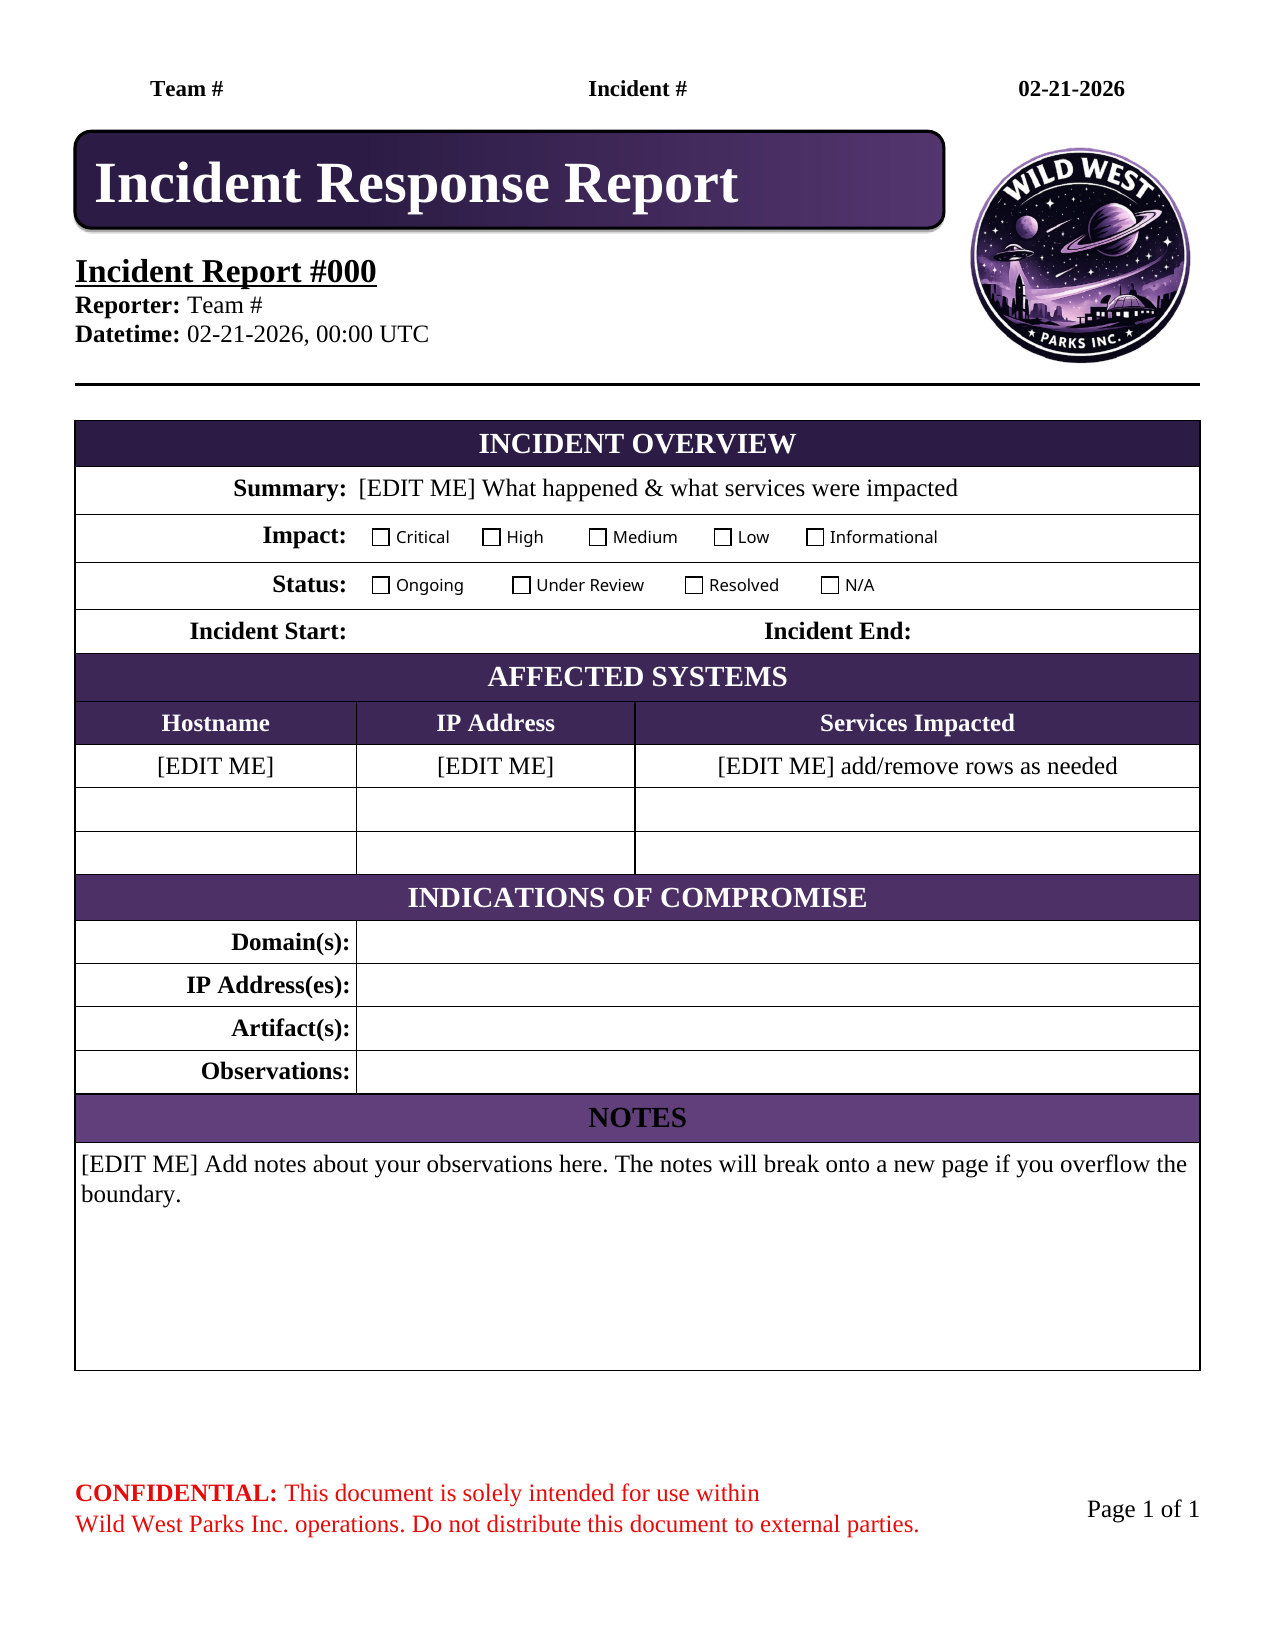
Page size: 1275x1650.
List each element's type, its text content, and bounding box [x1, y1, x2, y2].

table_cell [353, 610, 635, 652]
table_cell [EDIT ME] [357, 745, 634, 787]
table_cell [76, 832, 356, 874]
text Incident Report #000 [75, 252, 964, 290]
table_cell [357, 788, 634, 831]
table_cell IP Address(es): [76, 964, 356, 1006]
table_cell Domain(s): [76, 921, 356, 963]
table_cell Artifact(s): [76, 1007, 356, 1049]
table_cell [918, 610, 1199, 652]
table_cell AFFECTED SYSTEMS [76, 654, 1199, 701]
table_cell [EDIT ME] What happened & what services were impacted [353, 467, 1199, 514]
table_cell [357, 921, 1199, 963]
table_cell Incident Start: [76, 610, 353, 652]
table_cell [357, 964, 1199, 1006]
table_cell [76, 788, 356, 831]
table_cell [353, 515, 1199, 562]
table_cell [357, 1051, 1199, 1093]
table_cell Observations: [76, 1051, 356, 1093]
text Datetime: 02-21-2026, 00:00 UTC [75, 319, 964, 347]
table_cell Incident End: [635, 610, 917, 652]
table_cell [357, 1007, 1199, 1049]
table_header INCIDENT OVERVIEW [76, 421, 1199, 466]
table_cell [EDIT ME] [76, 745, 356, 787]
text Reporter: Team # [75, 290, 964, 319]
table_cell INDICATIONS OF COMPROMISE [76, 875, 1199, 920]
table_cell IP Address [357, 702, 634, 744]
table_cell [636, 788, 1199, 831]
table_cell Status: [76, 563, 353, 609]
table_cell Summary: [76, 467, 353, 514]
table_header NOTES [76, 1095, 1199, 1142]
table_cell [357, 832, 634, 874]
table_cell Services Impacted [636, 702, 1199, 744]
table_cell [EDIT ME] Add notes about your observations here. The notes will break onto a new page if you overflow the boundary. [76, 1143, 1199, 1370]
table_cell [EDIT ME] add/remove rows as needed [636, 745, 1199, 787]
table_cell [636, 832, 1199, 874]
table_cell [353, 563, 1199, 609]
table_cell Hostname [76, 702, 356, 744]
picture [964, 137, 1194, 368]
table_cell Impact: [76, 515, 353, 562]
